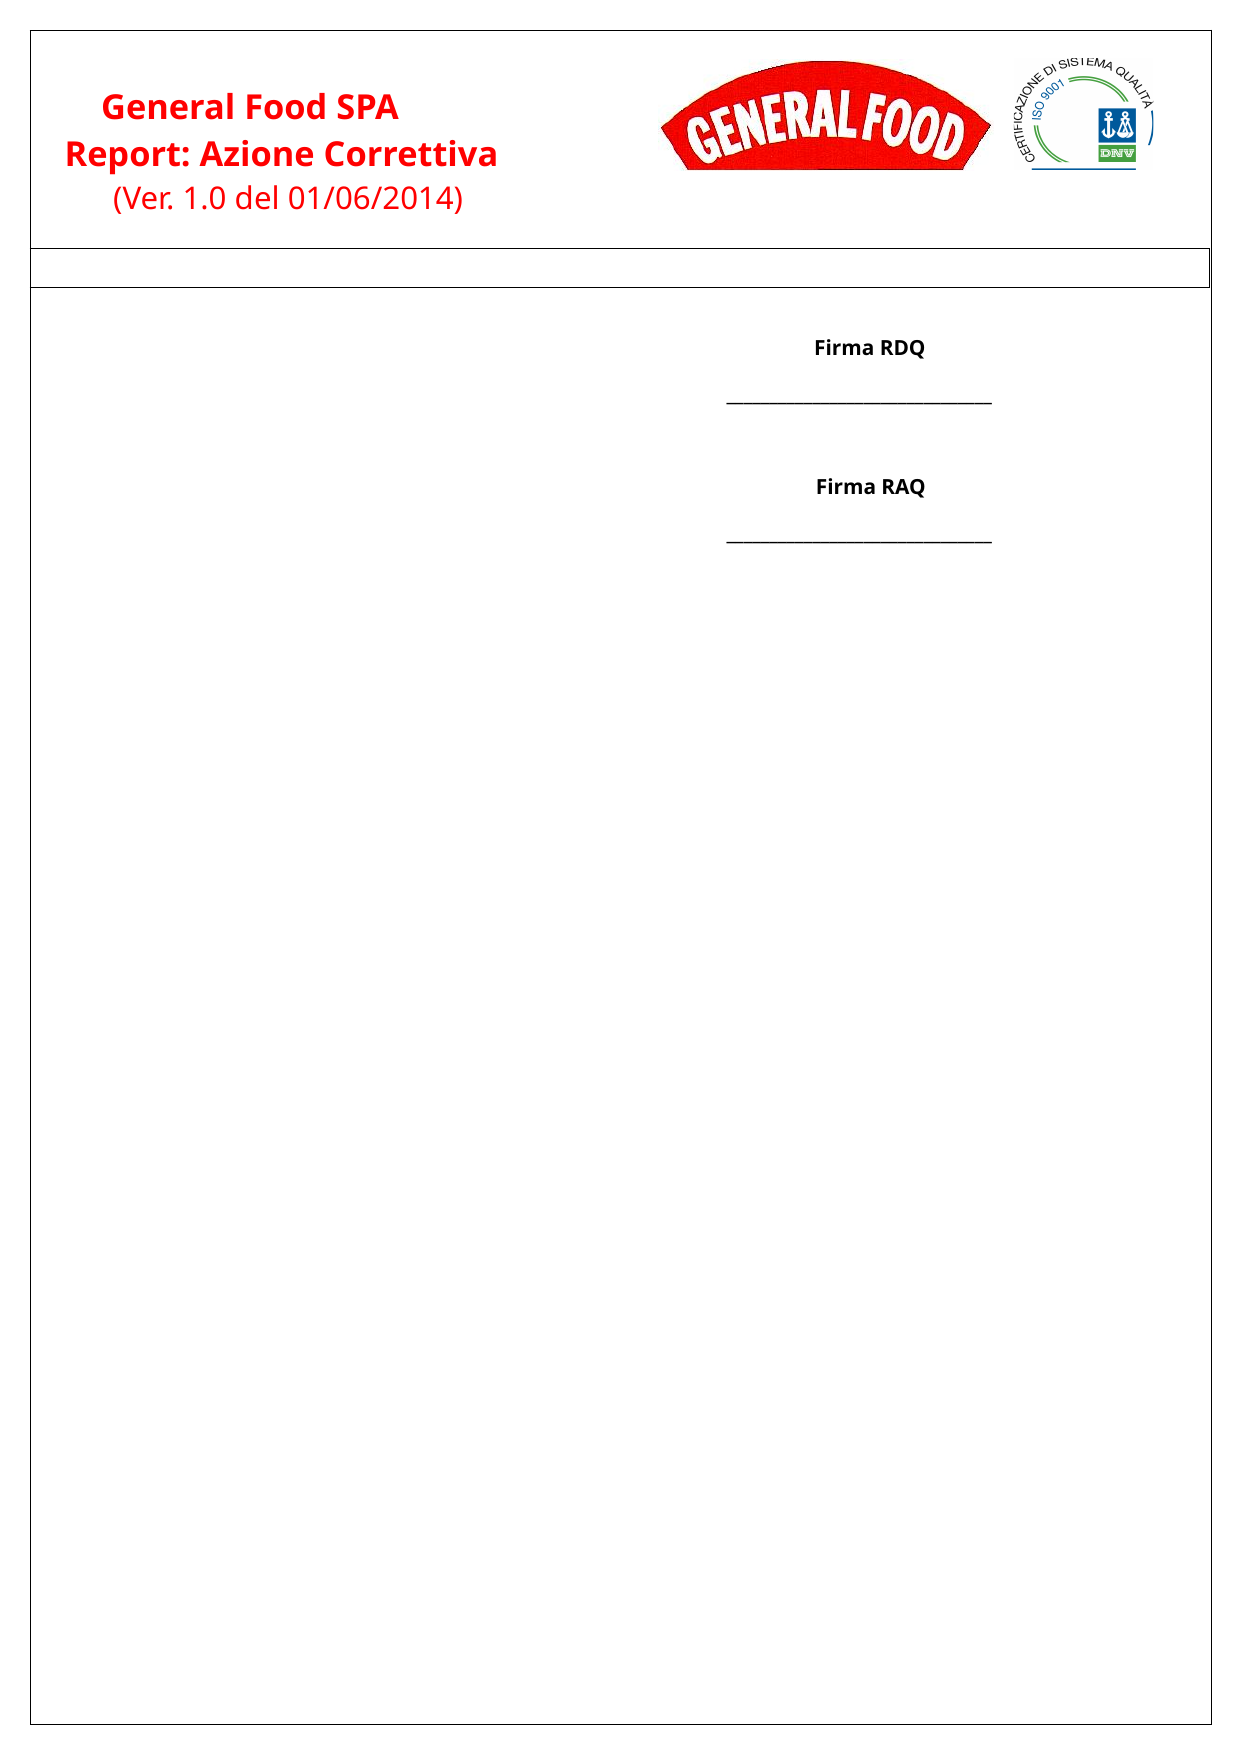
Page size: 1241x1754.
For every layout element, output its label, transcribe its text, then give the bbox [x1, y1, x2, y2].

table_cell </if> [31, 249, 1209, 287]
text _______________________________ [31, 379, 1209, 408]
picture [658, 59, 994, 171]
text Firma RAQ [31, 472, 1209, 500]
text Firma RDQ [31, 333, 1209, 362]
text </for> [31, 564, 1209, 593]
text _______________________________ [31, 518, 1209, 546]
picture [1013, 58, 1154, 170]
